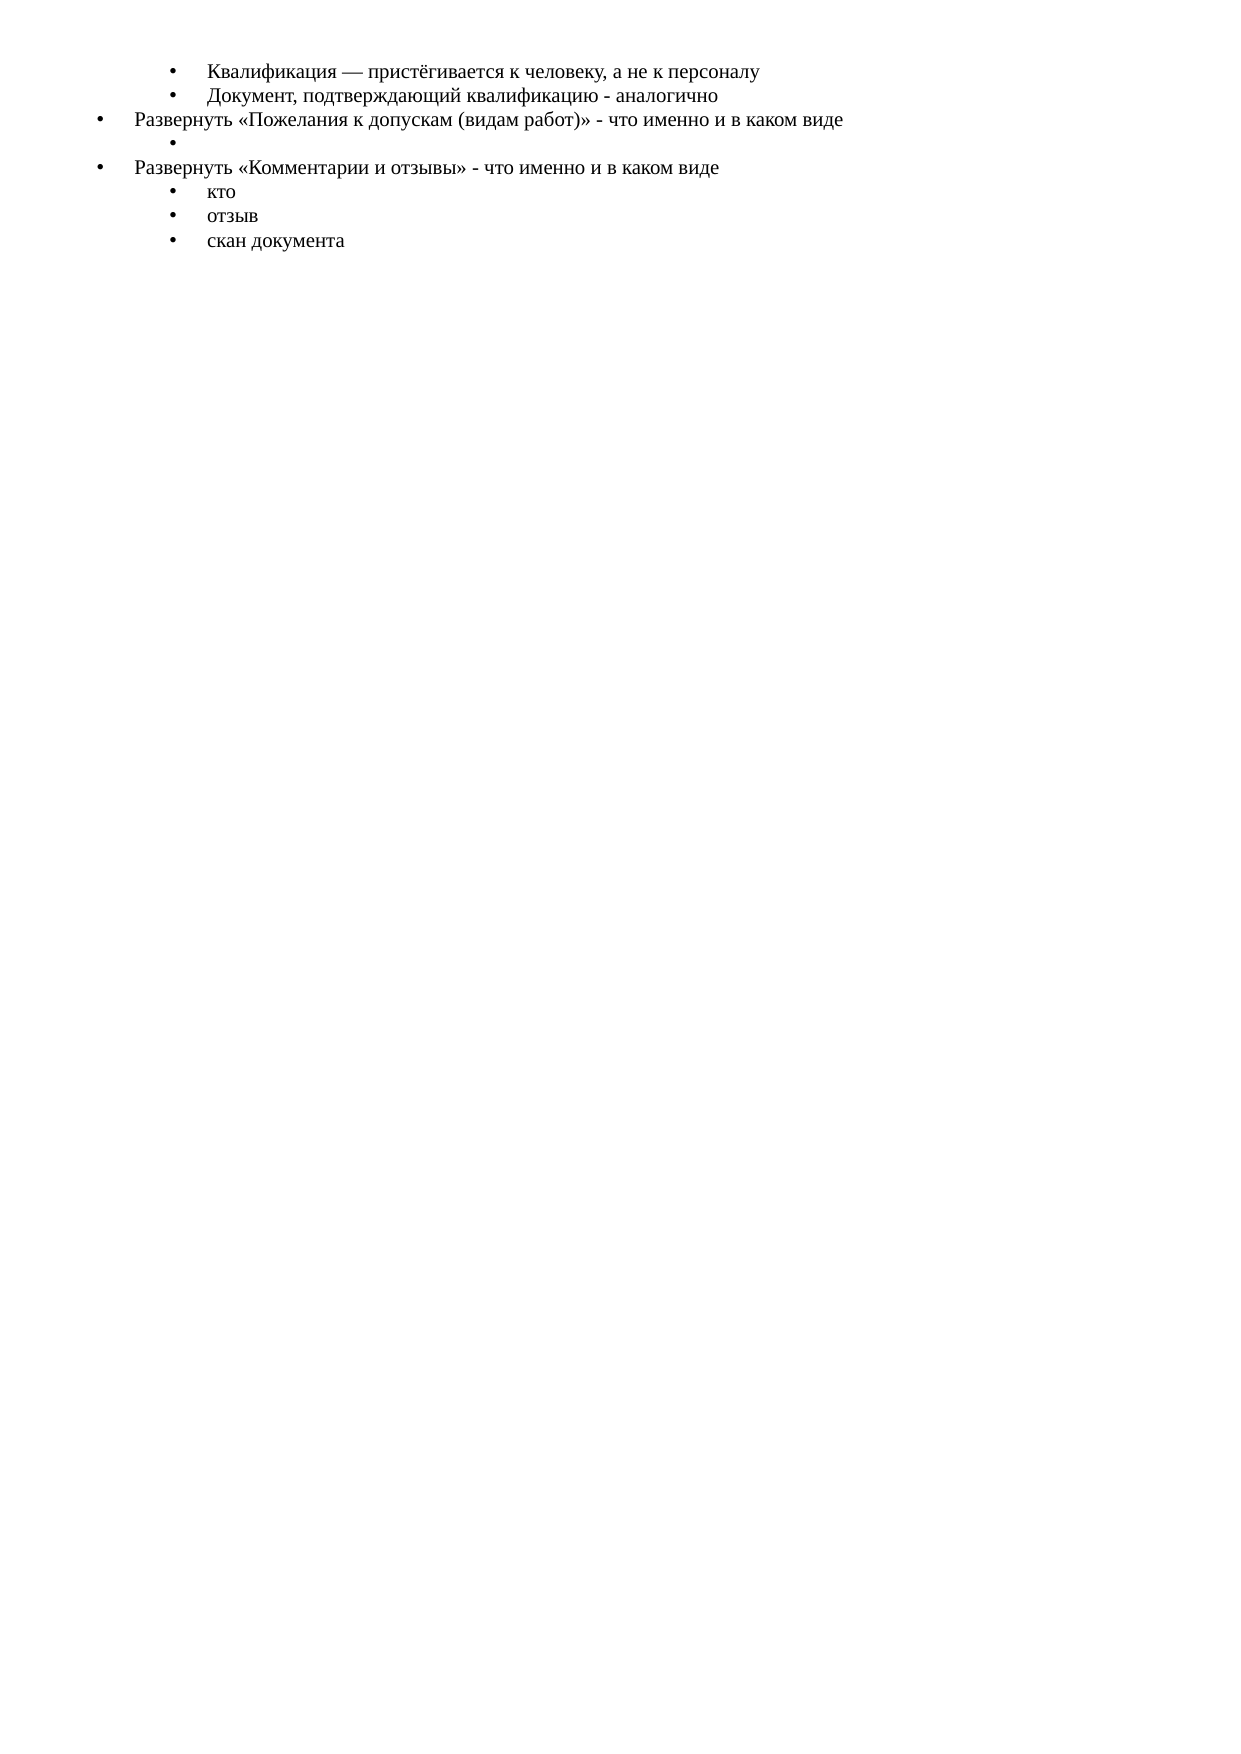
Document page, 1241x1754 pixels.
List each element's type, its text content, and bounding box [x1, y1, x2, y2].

list скан документа [169, 227, 1181, 252]
list Документ, подтверждающий квалификацию - аналогично [169, 83, 1181, 107]
list Развернуть «Пожелания к допускам (видам работ)» - что именно и в каком виде [97, 107, 1181, 131]
list Квалификация — пристёгивается к человеку, а не к персоналу [169, 59, 1181, 83]
list кто [169, 179, 1181, 203]
list отзыв [169, 203, 1181, 227]
list Развернуть «Комментарии и отзывы» - что именно и в каком виде [97, 155, 1181, 179]
